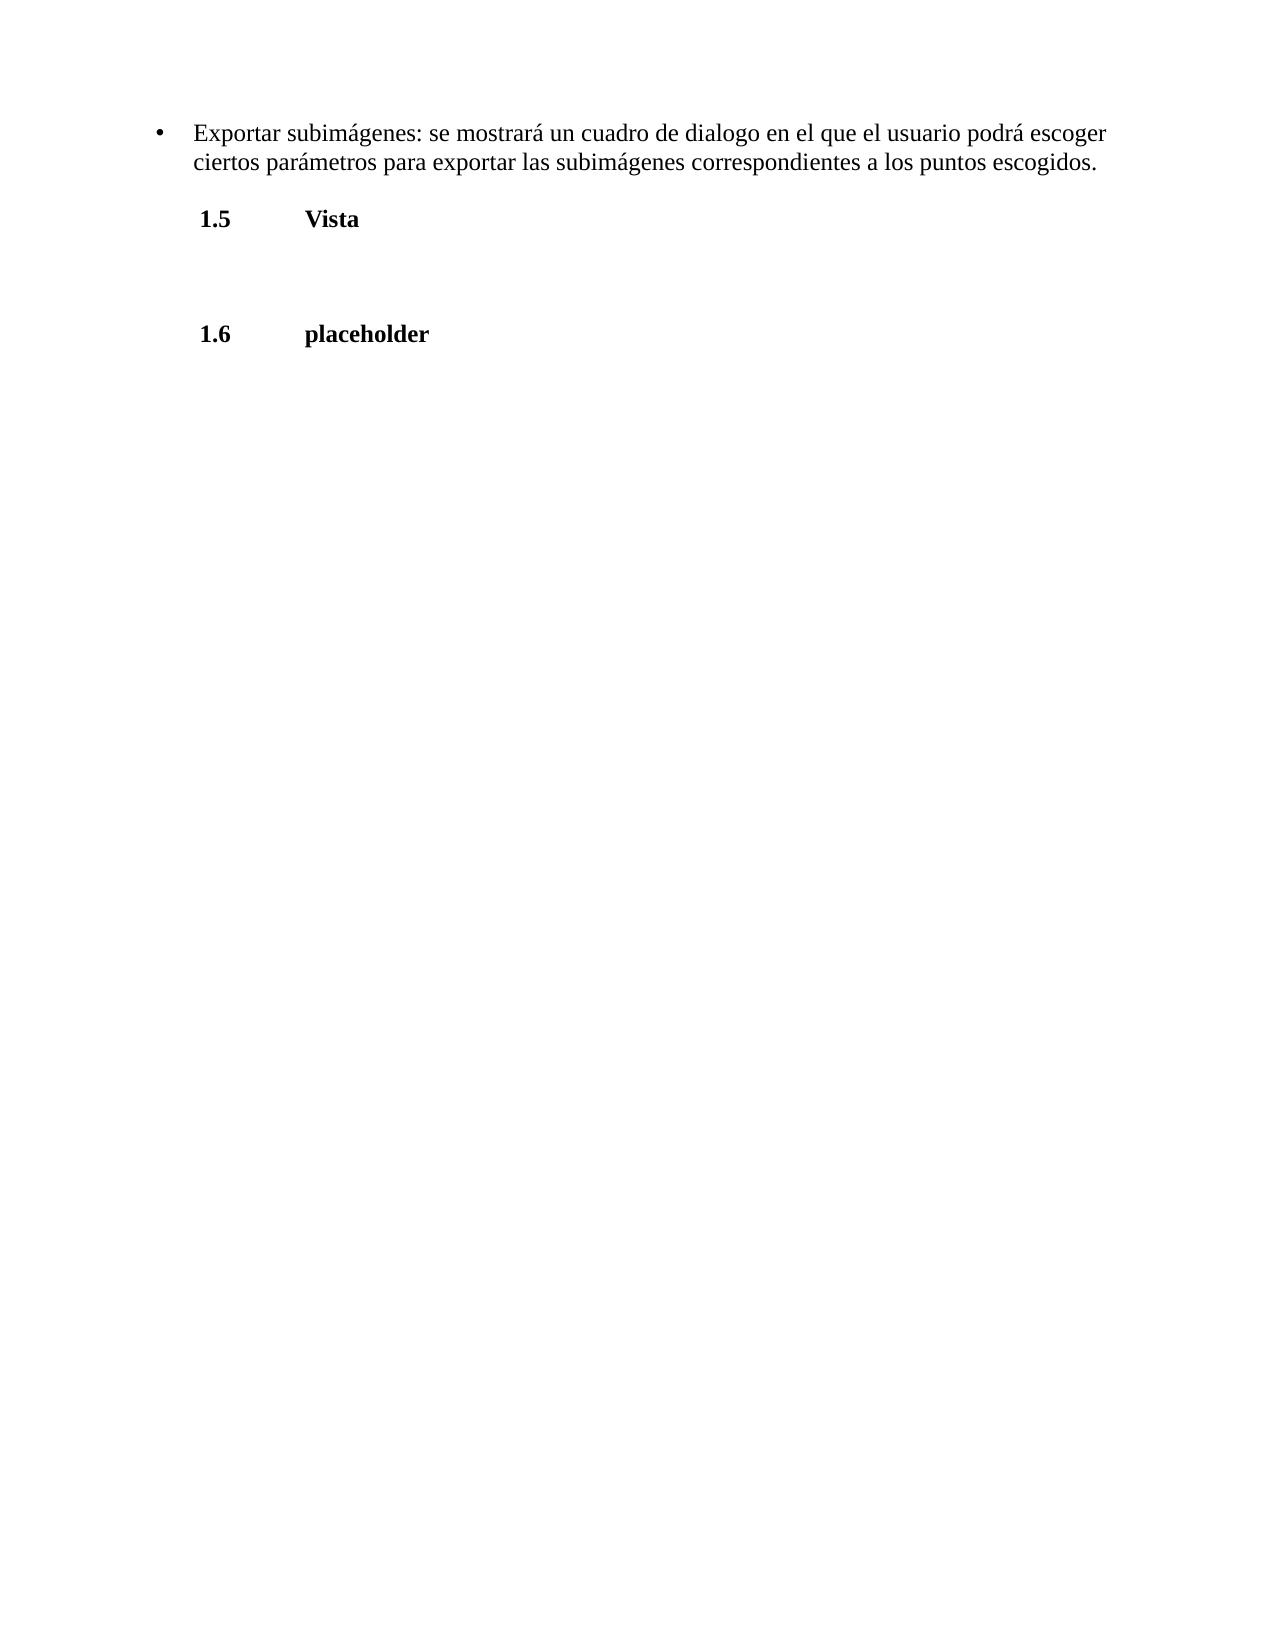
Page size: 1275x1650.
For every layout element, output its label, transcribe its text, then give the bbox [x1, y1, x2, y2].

list Exportar subimágenes: se mostrará un cuadro de dialogo en el que el usuario podrá escoger ciertos parámetros para exportar las subimágenes correspondientes a los puntos escogidos. [156, 118, 1157, 176]
list placeholder [193, 319, 1157, 348]
list Vista [193, 204, 1157, 233]
